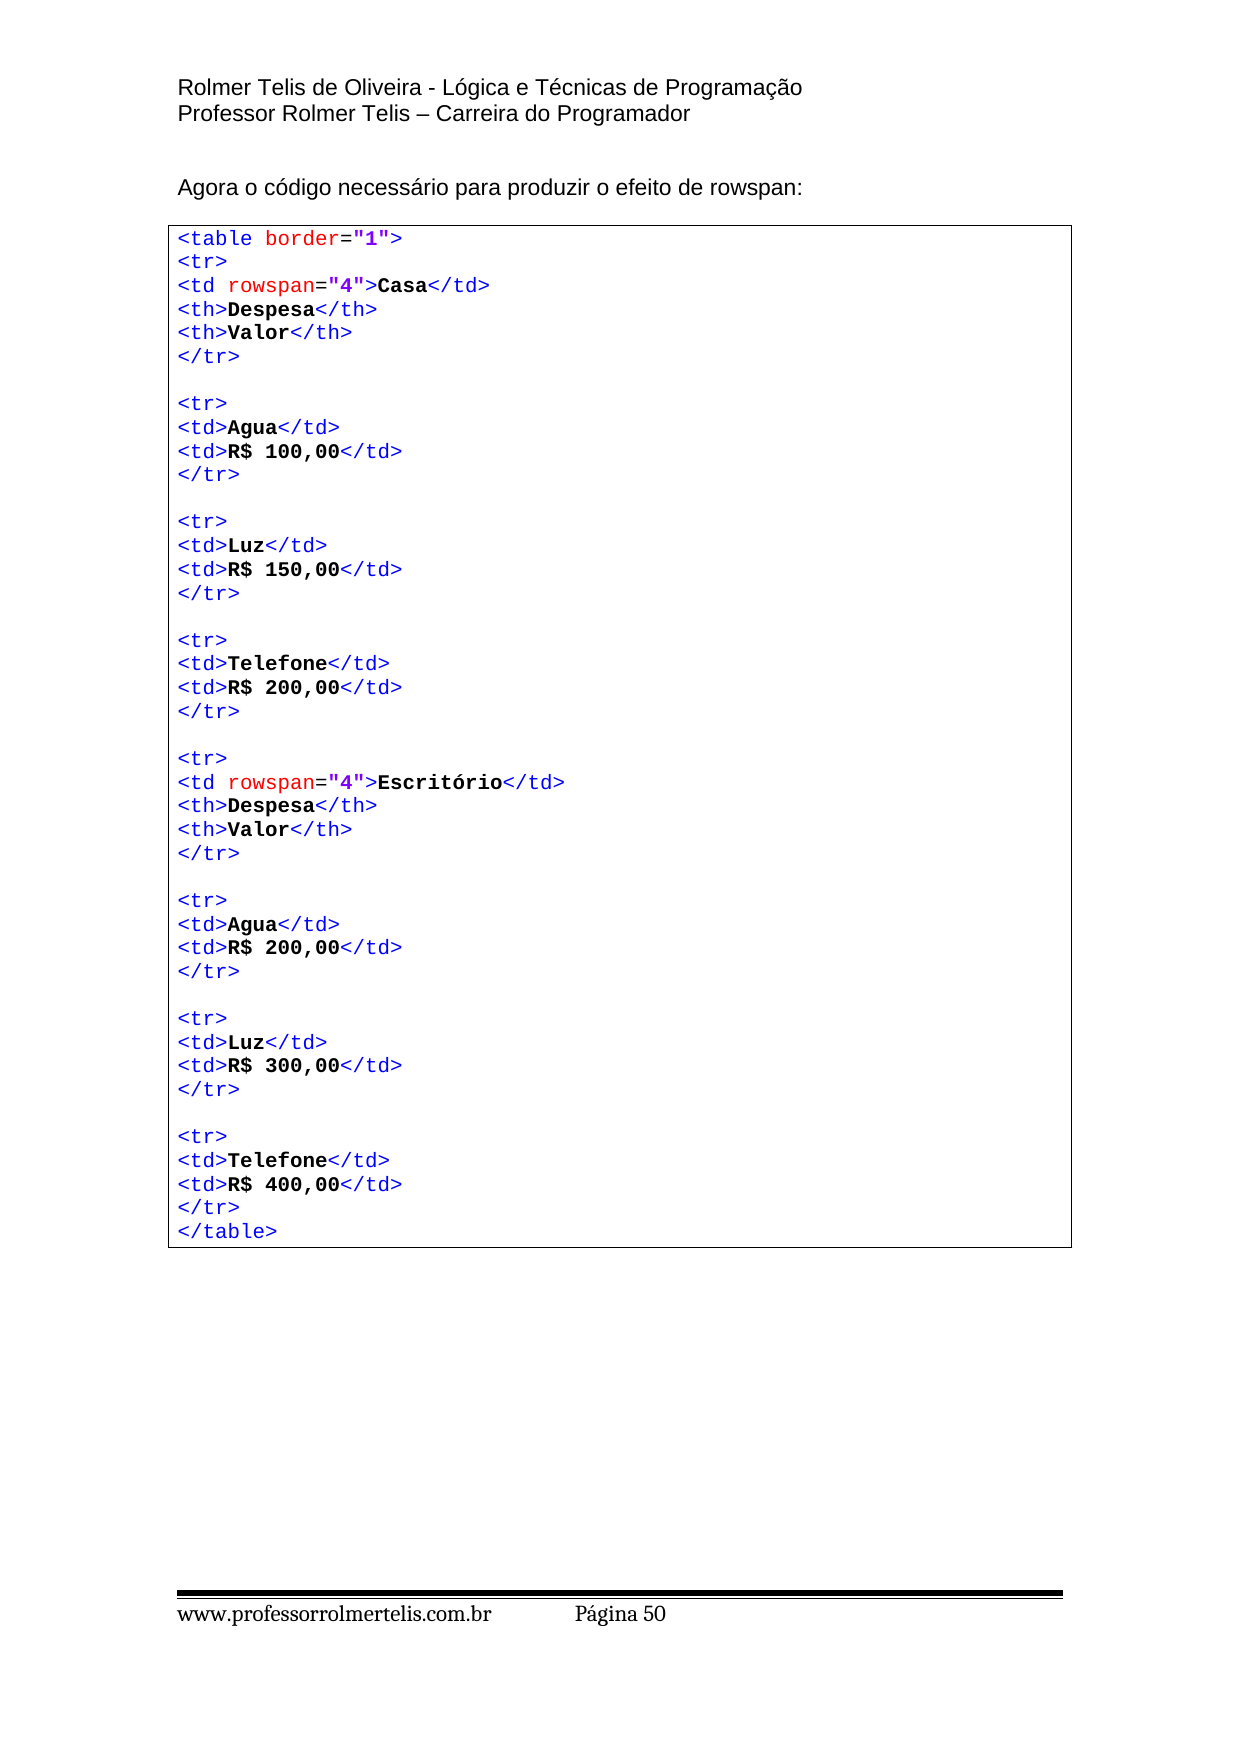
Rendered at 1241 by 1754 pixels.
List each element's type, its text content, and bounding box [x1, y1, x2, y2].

text <tr> [177, 1126, 1063, 1150]
text <th>Valor</th> [177, 819, 1063, 843]
text Agora o código necessário para produzir o efeito de rowspan: [177, 174, 1063, 200]
text </tr> [177, 1079, 1063, 1103]
text <td>Telefone</td> [177, 653, 1063, 677]
text </tr> [177, 961, 1063, 984]
text </tr> [177, 582, 1063, 606]
text <td>R$ 200,00</td> [177, 677, 1063, 701]
text <td>Agua</td> [177, 913, 1063, 937]
text </tr> [177, 464, 1063, 488]
text <td rowspan="4">Casa</td> [177, 275, 1063, 299]
text <td>R$ 200,00</td> [177, 937, 1063, 961]
text <td>R$ 300,00</td> [177, 1055, 1063, 1079]
text <th>Despesa</th> [177, 299, 1063, 322]
text </tr> [177, 346, 1063, 370]
text <tr> [177, 393, 1063, 417]
text <td>Luz</td> [177, 1032, 1063, 1055]
text <tr> [177, 630, 1063, 653]
text <td>R$ 400,00</td> [177, 1174, 1063, 1197]
text <tr> [177, 512, 1063, 535]
text <tr> [177, 890, 1063, 913]
text <tr> [177, 748, 1063, 772]
text <tr> [177, 1008, 1063, 1032]
text <td>R$ 100,00</td> [177, 441, 1063, 464]
text <td>Telefone</td> [177, 1150, 1063, 1174]
text <td>Agua</td> [177, 417, 1063, 441]
text <td>R$ 150,00</td> [177, 559, 1063, 582]
text <td rowspan="4">Escritório</td> [177, 772, 1063, 795]
text </tr> [177, 701, 1063, 724]
text <th>Valor</th> [177, 322, 1063, 346]
text </table> [169, 1218, 1071, 1247]
text </tr> [177, 843, 1063, 866]
text </tr> [177, 1197, 1063, 1218]
text <table border="1"> [169, 226, 1071, 251]
text <tr> [177, 251, 1063, 275]
text <th>Despesa</th> [177, 795, 1063, 819]
text <td>Luz</td> [177, 535, 1063, 559]
